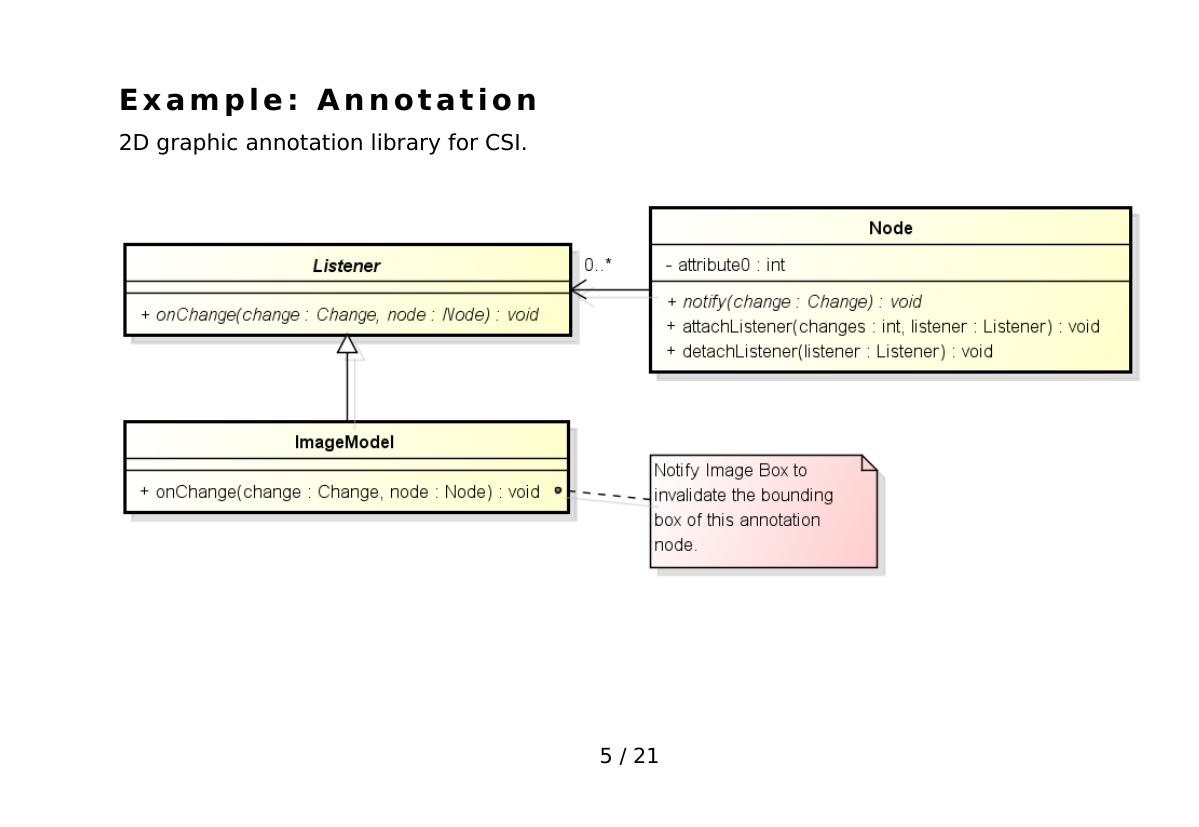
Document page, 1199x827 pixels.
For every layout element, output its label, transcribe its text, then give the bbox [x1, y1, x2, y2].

title Example: Annotation [118, 83, 1140, 117]
picture [118, 204, 1140, 579]
text 2D graphic annotation library for CSI. [118, 130, 1140, 156]
